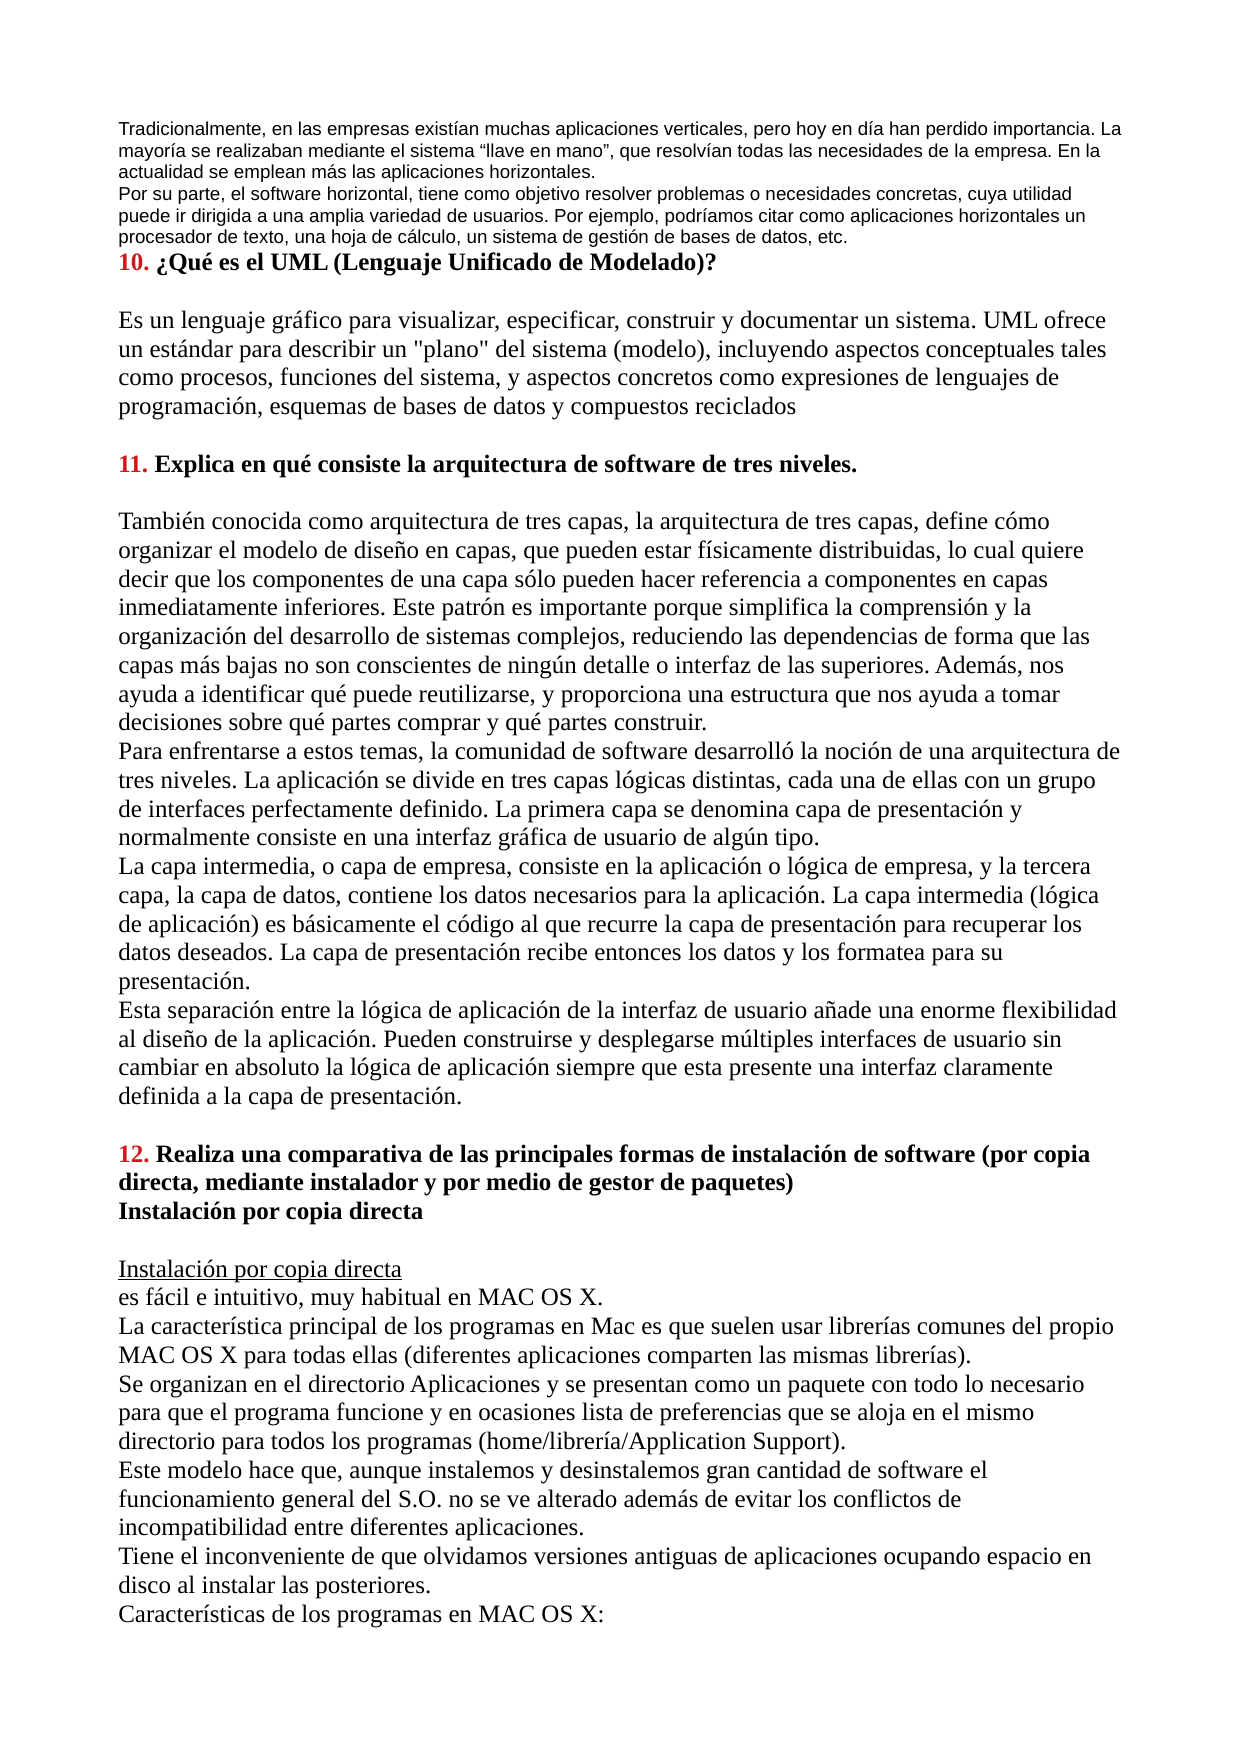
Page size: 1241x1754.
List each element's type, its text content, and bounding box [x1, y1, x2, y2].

text Se organizan en el directorio Aplicaciones y se presentan como un paquete con todo lo necesario para que el programa funcione y en ocasiones lista de preferencias que se aloja en el mismo directorio para todos los programas (home/librería/Application Support). [118, 1369, 1122, 1455]
text Esta separación entre la lógica de aplicación de la interfaz de usuario añade una enorme flexibilidad al diseño de la aplicación. Pueden construirse y desplegarse múltiples interfaces de usuario sin cambiar en absoluto la lógica de aplicación siempre que esta presente una interfaz claramente definida a la capa de presentación. [118, 995, 1122, 1110]
text Tiene el inconveniente de que olvidamos versiones antiguas de aplicaciones ocupando espacio en disco al instalar las posteriores. [118, 1541, 1122, 1599]
text 12. Realiza una comparativa de las principales formas de instalación de software (por copia directa, mediante instalador y por medio de gestor de paquetes) [118, 1139, 1122, 1196]
text Este modelo hace que, aunque instalemos y desinstalemos gran cantidad de software el funcionamiento general del S.O. no se ve alterado además de evitar los conflictos de incompatibilidad entre diferentes aplicaciones. [118, 1455, 1122, 1541]
text Es un lenguaje gráfico para visualizar, especificar, construir y documentar un sistema. UML ofrece un estándar para describir un "plano" del sistema (modelo), incluyendo aspectos conceptuales tales como procesos, funciones del sistema, y aspectos concretos como expresiones de lenguajes de programación, esquemas de bases de datos y compuestos reciclados [118, 305, 1122, 420]
text Por su parte, el software horizontal, tiene como objetivo resolver problemas o necesidades concretas, cuya utilidad puede ir dirigida a una amplia variedad de usuarios. Por ejemplo, podríamos citar como aplicaciones horizontales un procesador de texto, una hoja de cálculo, un sistema de gestión de bases de datos, etc. [118, 183, 1122, 247]
text 11. Explica en qué consiste la arquitectura de software de tres niveles. [118, 449, 1122, 477]
text Tradicionalmente, en las empresas existían muchas aplicaciones verticales, pero hoy en día han perdido importancia. La mayoría se realizaban mediante el sistema “llave en mano”, que resolvían todas las necesidades de la empresa. En la actualidad se emplean más las aplicaciones horizontales. [118, 118, 1122, 183]
text La capa intermedia, o capa de empresa, consiste en la aplicación o lógica de empresa, y la tercera capa, la capa de datos, contiene los datos necesarios para la aplicación. La capa intermedia (lógica de aplicación) es básicamente el código al que recurre la capa de presentación para recuperar los datos deseados. La capa de presentación recibe entonces los datos y los formatea para su presentación. [118, 851, 1122, 995]
text También conocida como arquitectura de tres capas, la arquitectura de tres capas, define cómo organi­zar el modelo de diseño en capas, que pueden estar físicamente distribuidas, lo cual quiere decir que los componentes de una capa sólo pueden hacer referencia a componentes en capas inmediatamente inferiores. Este patrón es importante porque simplifica la comprensión y la organización del desarrollo de sistemas complejos, reduciendo las dependencias de forma que las capas más bajas no son conscientes de ningún detalle o interfaz de las superiores. Además, nos ayuda a identificar qué puede reutilizarse, y proporciona una estructura que nos ayuda a tomar decisiones sobre qué partes comprar y qué partes construir. [118, 506, 1122, 736]
text Instalación por copia directa [118, 1254, 1122, 1282]
text La característica principal de los programas en Mac es que suelen usar librerías comunes del propio MAC OS X para todas ellas (diferentes aplicaciones comparten las mismas librerías). [118, 1311, 1122, 1369]
text Instalación por copia directa [118, 1196, 1122, 1225]
text Para enfrentarse a estos temas, la comunidad de software desarrolló la noción de una arquitectura de tres niveles. La aplicación se divide en tres capas lógicas distintas, cada una de ellas con un grupo de interfaces perfectamente definido. La primera capa se denomina capa de presentación y normalmente consiste en una interfaz gráfica de usuario de algún tipo. [118, 736, 1122, 851]
text Características de los programas en MAC OS X: [118, 1599, 1122, 1627]
text es fácil e intuitivo, muy habitual en MAC OS X. [118, 1282, 1122, 1311]
text 10. ¿Qué es el UML (Lenguaje Unificado de Modelado)? [118, 247, 1122, 276]
